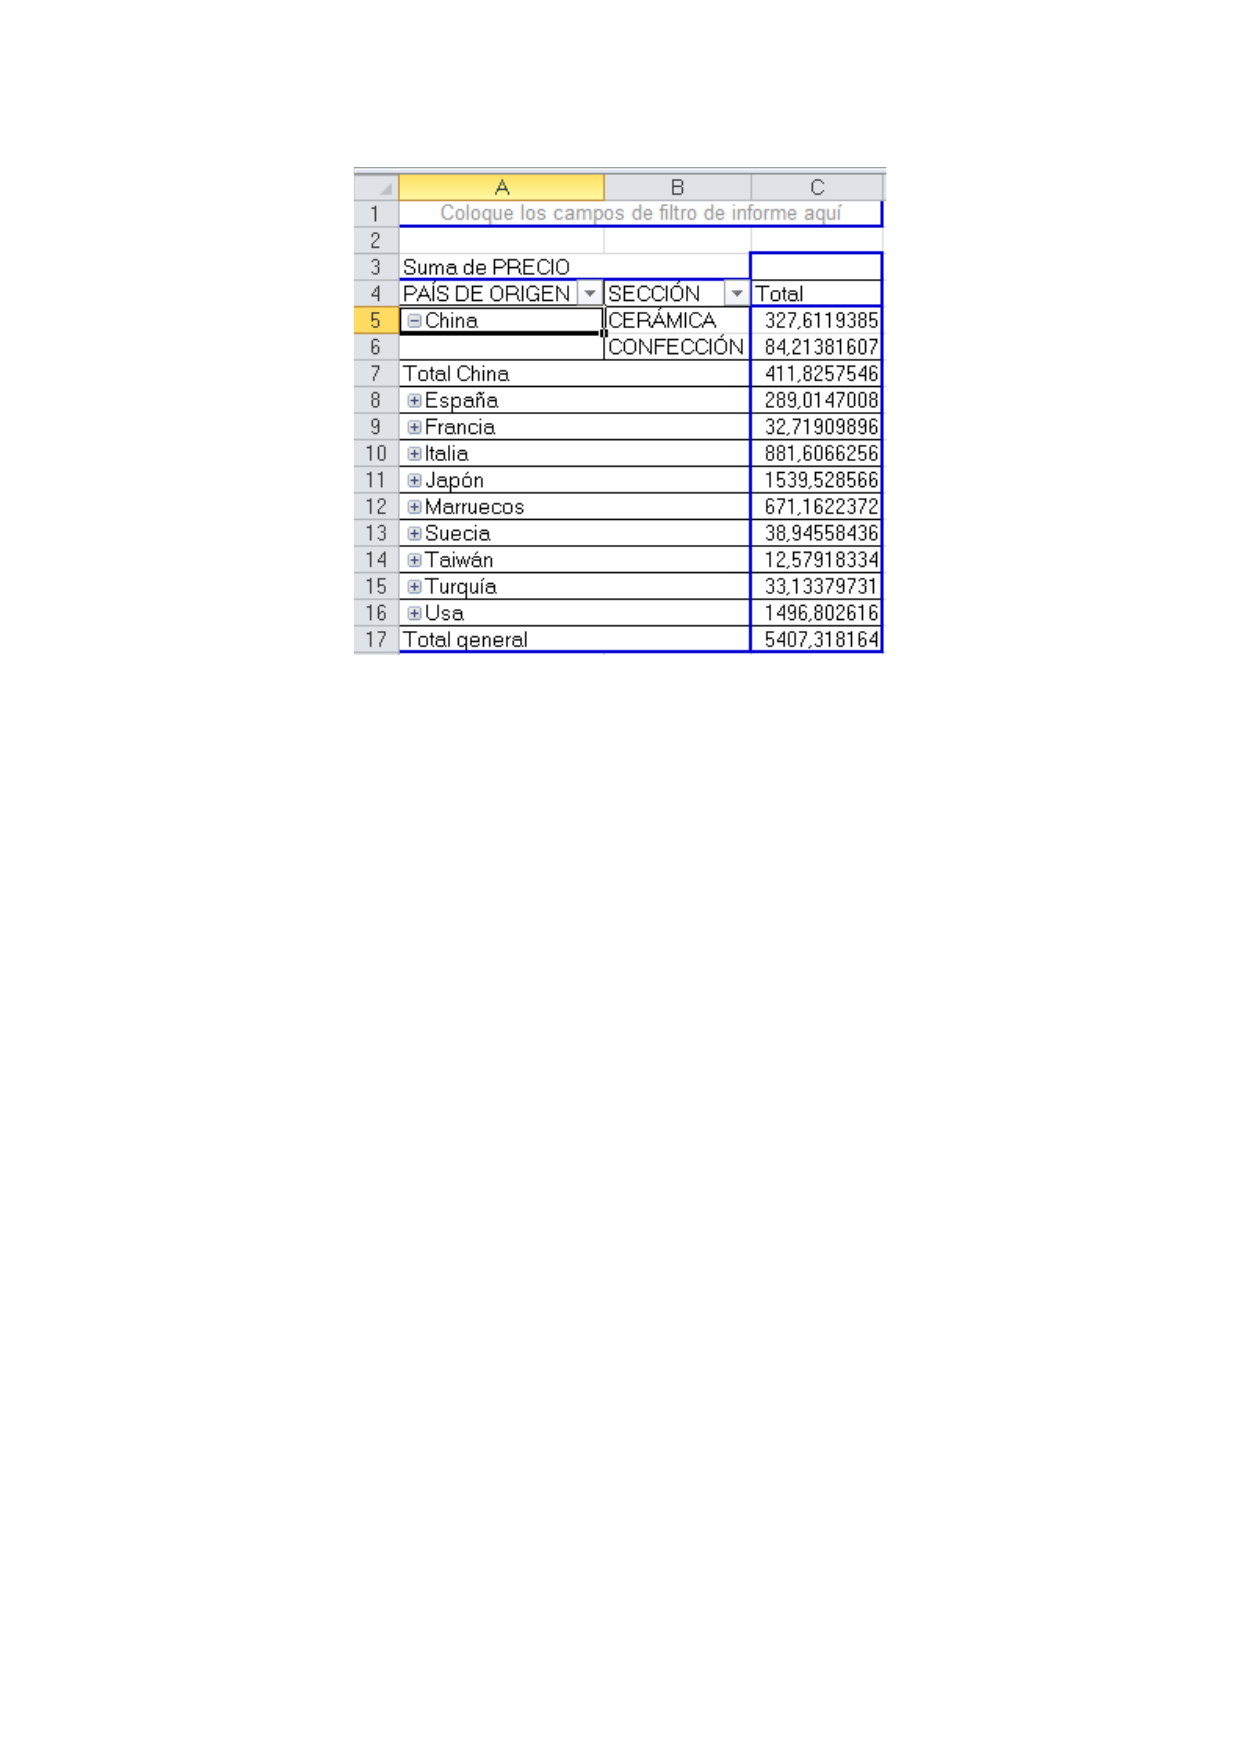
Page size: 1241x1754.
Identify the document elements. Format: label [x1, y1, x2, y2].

picture [353, 167, 887, 655]
